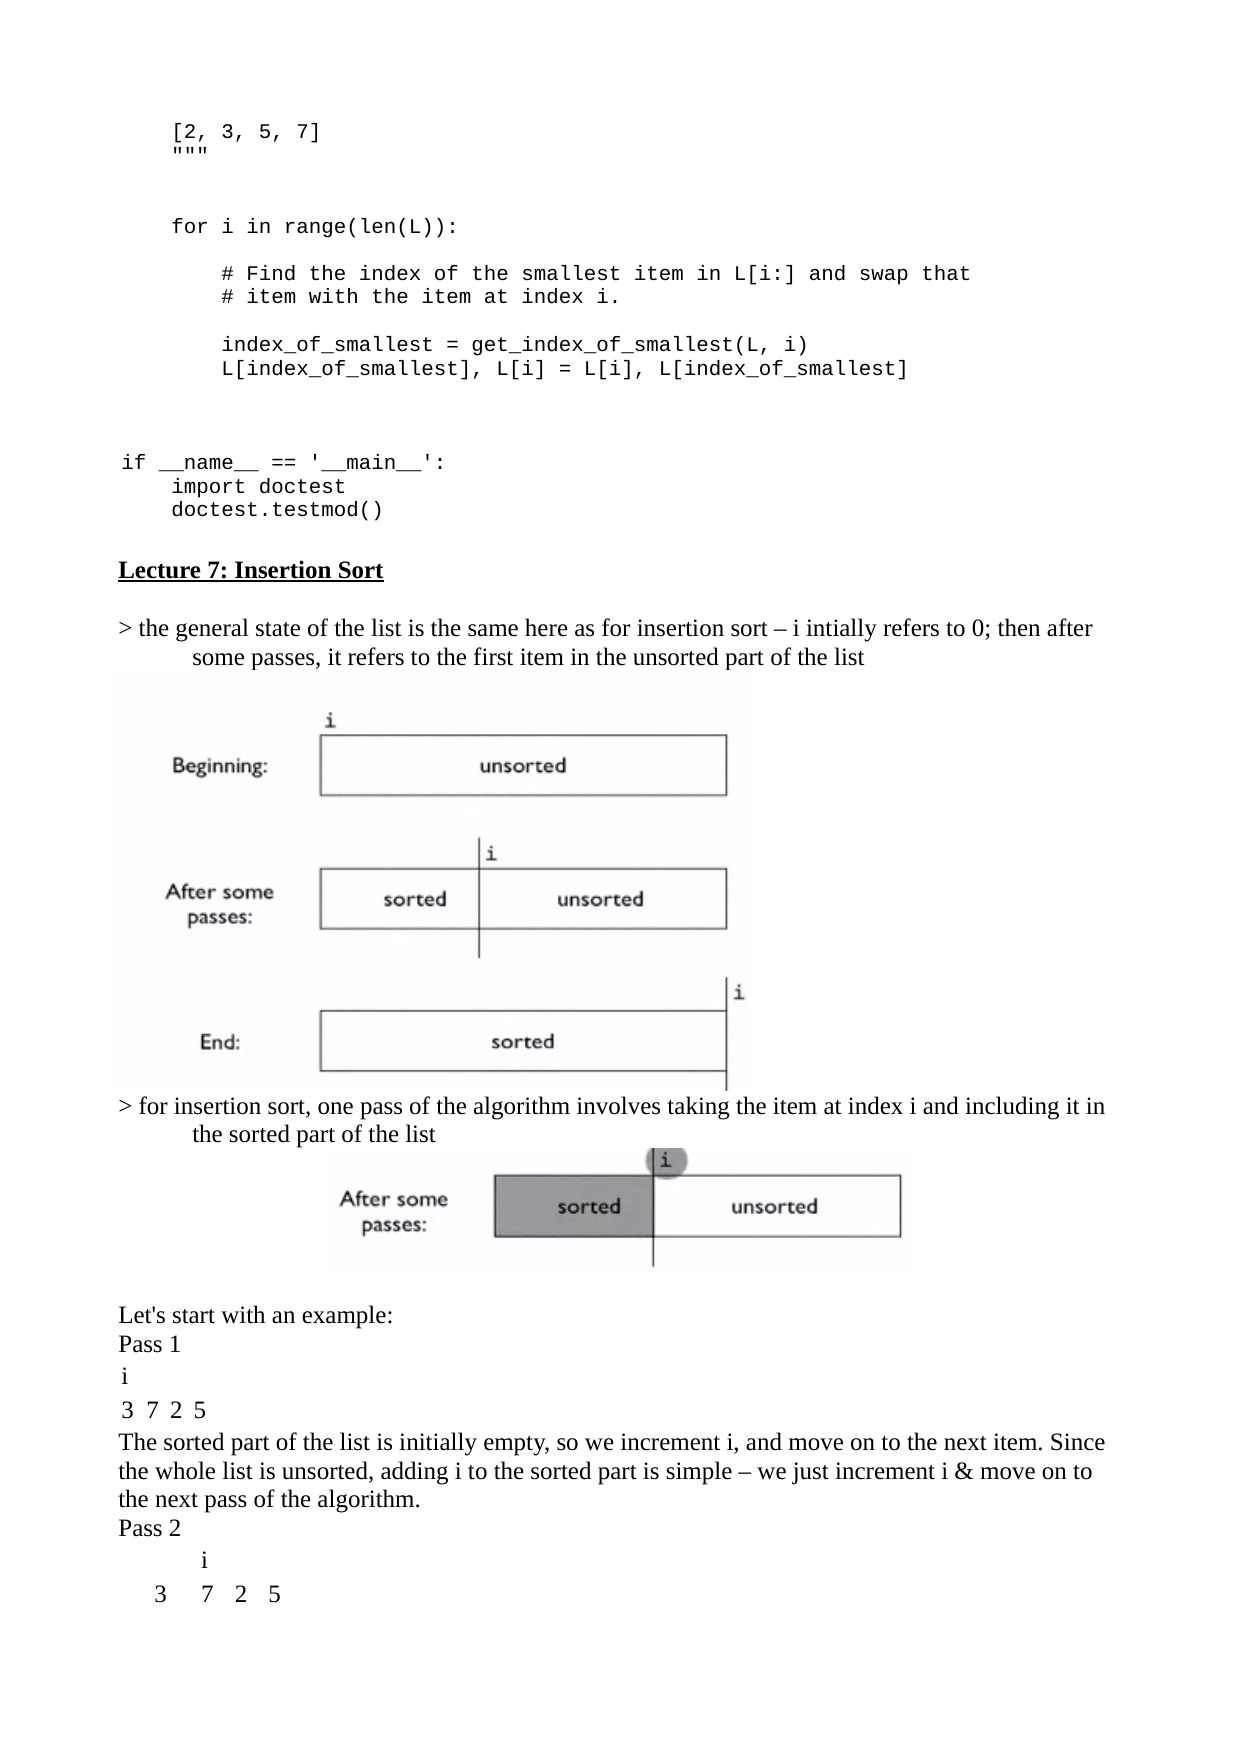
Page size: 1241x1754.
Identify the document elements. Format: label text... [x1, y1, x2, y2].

table_header [151, 1542, 198, 1577]
text > the general state of the list is the same here as for insertion sort – i intially refers to 0; then after some passes, it refers to the first item in the unsorted part of the list [118, 613, 1122, 670]
table_header i [198, 1542, 232, 1577]
table_header [143, 1358, 167, 1392]
table_header [265, 1542, 306, 1577]
table_cell 7 [198, 1577, 232, 1611]
table_cell [118, 1577, 151, 1611]
table_header [232, 1542, 265, 1577]
text > for insertion sort, one pass of the algorithm involves taking the item at index i and including it in the sorted part of the list [118, 670, 1122, 1148]
text Let's start with an example: [118, 1300, 1122, 1329]
text Pass 1 [118, 1329, 1122, 1358]
table_cell 5 [190, 1393, 218, 1427]
table_header [167, 1358, 190, 1392]
table_header [118, 1542, 151, 1577]
text Lecture 7: Insertion Sort [118, 555, 1122, 584]
table_header [190, 1358, 218, 1392]
text Pass 2 [118, 1513, 1122, 1542]
table_cell 5 [265, 1577, 306, 1611]
table_cell 7 [143, 1393, 167, 1427]
table_cell 3 [118, 1393, 143, 1427]
text The sorted part of the list is initially empty, so we increment i, and move on to the next item. Since the whole list is unsorted, adding i to the sorted part is simple – we just increment i & move on to the next pass of the algorithm. [118, 1427, 1122, 1513]
table_header [2, 3, 5, 7] """ for i in range(len(L)): # Find the index of the smallest item in L[i:] and swap that # item with the item at index i. index_of_smallest = get_index_of_smallest(L, i) L[index_of_smallest], L[i] = L[i], L[index_of_smallest] if __name__ == '__main__': import doctest doctest.testmod() [118, 118, 985, 555]
table_cell 3 [151, 1577, 198, 1611]
table_header i [118, 1358, 143, 1392]
table_cell 2 [232, 1577, 265, 1611]
table_cell 2 [167, 1393, 190, 1427]
